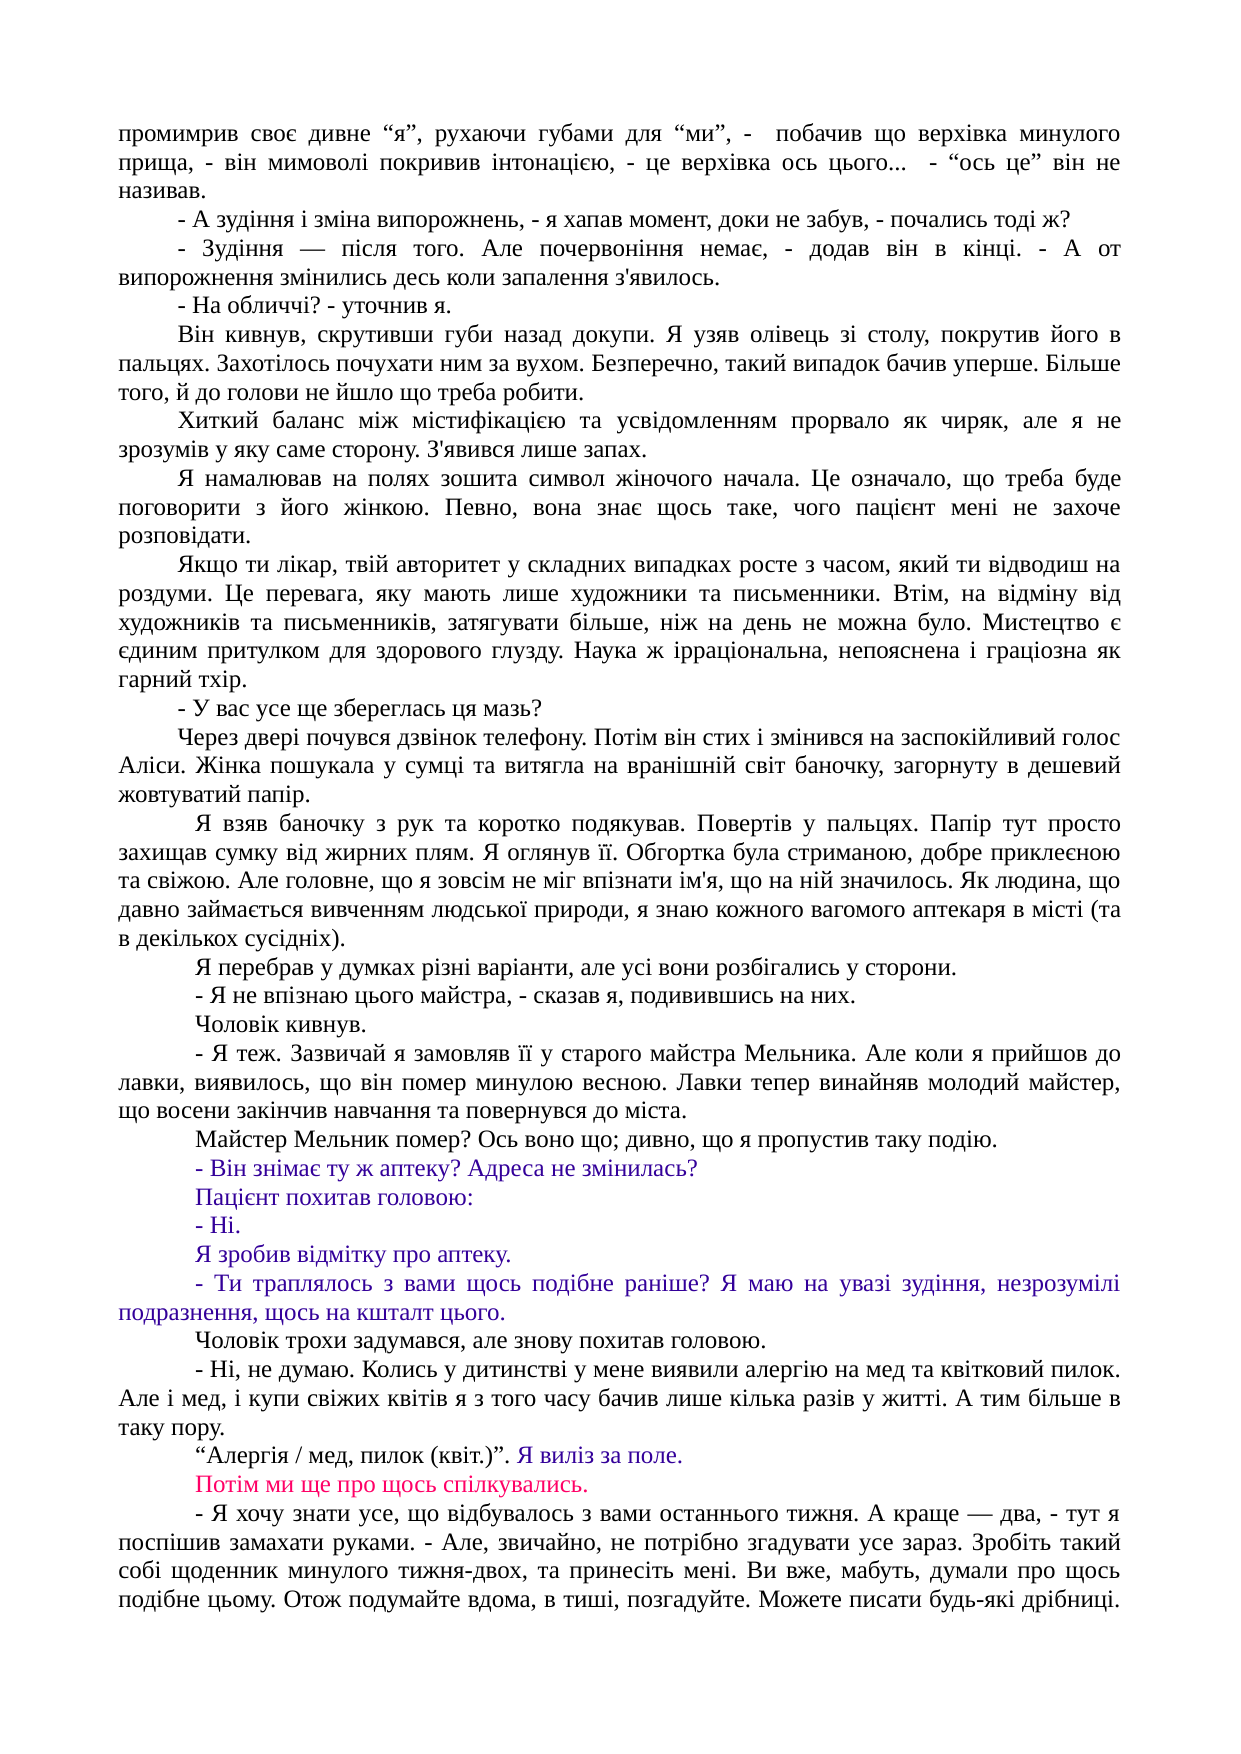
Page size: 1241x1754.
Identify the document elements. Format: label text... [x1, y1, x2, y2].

text Пацієнт похитав головою: [118, 1182, 1122, 1211]
text - Ти траплялось з вами щось подібне раніше? Я маю на увазі зудіння, незрозумілі подразнення, щось на кшталт цього. [118, 1268, 1122, 1326]
text - Ні, не думаю. Колись у дитинстві у мене виявили алергію на мед та квітковий пилок. Але і мед, і купи свіжих квітів я з того часу бачив лише кілька разів у житті. А тим більше в таку пору. [118, 1354, 1122, 1441]
text Хиткий баланс між містифікацією та усвідомленням прорвало як чиряк, але я не зрозумів у яку саме сторону. З'явився лише запах. [118, 406, 1122, 463]
text Він кивнув, скрутивши губи назад докупи. Я узяв олівець зі столу, покрутив його в пальцях. Захотілось почухати ним за вухом. Безперечно, такий випадок бачив уперше. Більше того, й до голови не йшло що треба робити. [118, 319, 1122, 406]
text Чоловік трохи задумався, але знову похитав головою. [118, 1326, 1122, 1354]
text Через двері почувся дзвінок телефону. Потім він стих і змінився на заспокійливий голос Аліси. Жінка пошукала у сумці та витягла на вранішній світ баночку, загорнуту в дешевий жовтуватий папір. [118, 722, 1122, 808]
text Якщо ти лікар, твій авторитет у складних випадках росте з часом, який ти відводиш на роздуми. Це перевага, яку мають лише художники та письменники. Втім, на відміну від художників та письменників, затягувати більше, ніж на день не можна було. Мистецтво є єдиним притулком для здорового глузду. Наука ж ірраціональна, непояснена і граціозна як гарний тхір. [118, 549, 1122, 693]
text Потім ми ще про щось спілкувались. [118, 1469, 1122, 1498]
text - Я хочу знати усе, що відбувалось з вами останнього тижня. А краще — два, - тут я поспішив замахати руками. - Але, звичайно, не потрібно згадувати усе зараз. Зробіть такий собі щоденник минулого тижня-двох, та принесіть мені. Ви вже, мабуть, думали про щось подібне цьому. Отож подумайте вдома, в тиші, позгадуйте. Можете писати будь-які дрібниці. [118, 1498, 1122, 1613]
text Чоловік кивнув. [118, 1009, 1122, 1038]
text - Ні. [118, 1211, 1122, 1239]
text - У вас усе ще збереглась ця мазь? [118, 693, 1122, 722]
text Я намалював на полях зошита символ жіночого начала. Це означало, що треба буде поговорити з його жінкою. Певно, вона знає щось таке, чого пацієнт мені не захоче розповідати. [118, 463, 1122, 549]
text “Алергія / мед, пилок (квіт.)”. Я виліз за поле. [118, 1441, 1122, 1469]
text - А зудіння і зміна випорожнень, - я хапав момент, доки не забув, - почались тоді ж? [118, 204, 1122, 233]
text - Він знімає ту ж аптеку? Адреса не змінилась? [118, 1153, 1122, 1182]
text Майстер Мельник помер? Ось воно що; дивно, що я пропустив таку подію. [118, 1124, 1122, 1153]
text Я взяв баночку з рук та коротко подякував. Повертів у пальцях. Папір тут просто захищав сумку від жирних плям. Я оглянув її. Обгортка була стриманою, добре приклеєною та свіжою. Але головне, що я зовсім не міг впізнати ім'я, що на ній значилось. Як людина, що давно займається вивченням людської природи, я знаю кожного вагомого аптекаря в місті (та в декількох сусідніх). [118, 808, 1122, 952]
text - На обличчі? - уточнив я. [118, 291, 1122, 319]
text промимрив своє дивне “я”, рухаючи губами для “ми”, - побачив що верхівка минулого прища, - він мимоволі покривив інтонацією, - це верхівка ось цього... - “ось це” він не називав. [118, 118, 1122, 204]
text - Зудіння — після того. Але почервоніння немає, - додав він в кінці. - А от випорожнення змінились десь коли запалення з'явилось. [118, 233, 1122, 291]
text Я зробив відмітку про аптеку. [118, 1239, 1122, 1268]
text Я перебрав у думках різні варіанти, але усі вони розбігались у сторони. [118, 952, 1122, 981]
text - Я не впізнаю цього майстра, - сказав я, подивившись на них. [118, 981, 1122, 1009]
text - Я теж. Зазвичай я замовляв її у старого майстра Мельника. Але коли я прийшов до лавки, виявилось, що він помер минулою весною. Лавки тепер винайняв молодий майстер, що восени закінчив навчання та повернувся до міста. [118, 1038, 1122, 1124]
